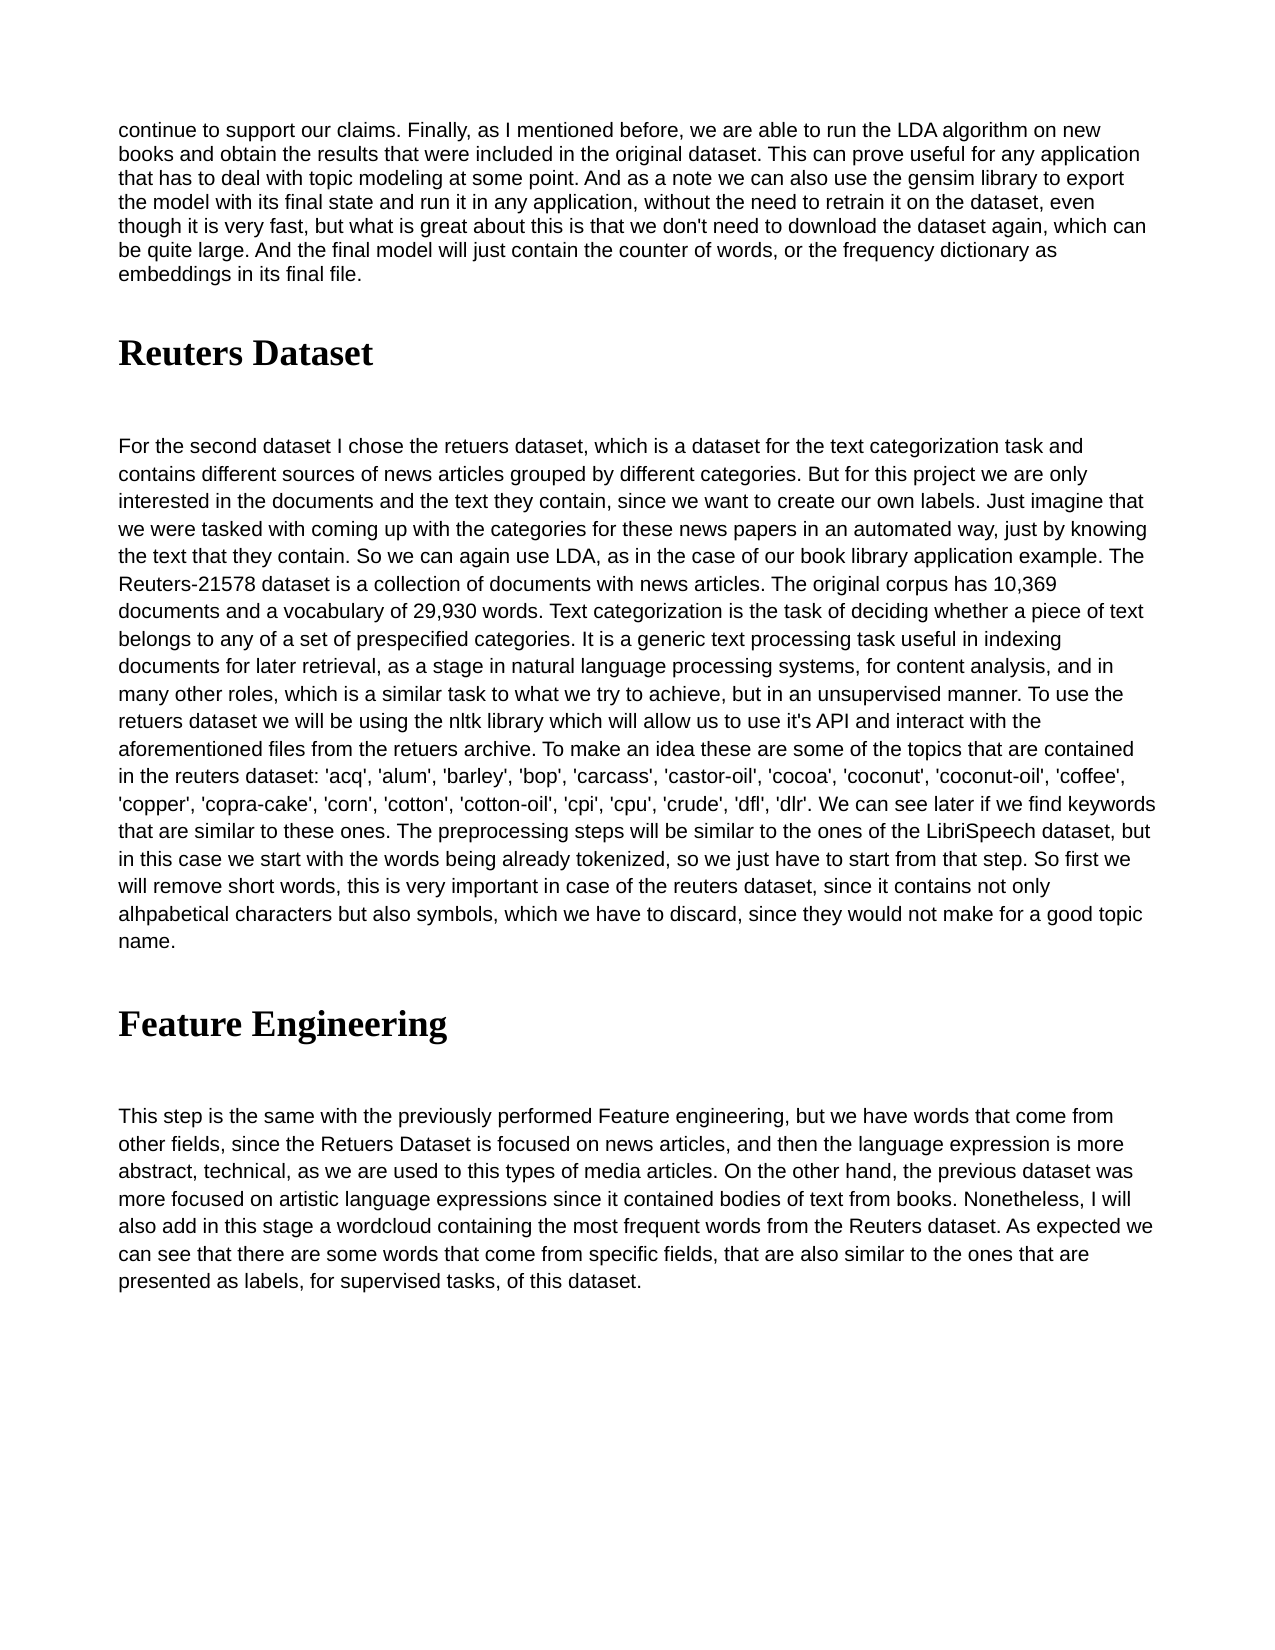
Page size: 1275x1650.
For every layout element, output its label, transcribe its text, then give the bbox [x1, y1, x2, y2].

subtitle Reuters Dataset [118, 331, 1157, 374]
text For the second dataset I chose the retuers dataset, which is a dataset for the text categorization task and contains different sources of news articles grouped by different categories. But for this project we are only interested in the documents and the text they contain, since we want to create our own labels. Just imagine that we were tasked with coming up with the categories for these news papers in an automated way, just by knowing the text that they contain. So we can again use LDA, as in the case of our book library application example. The Reuters-21578 dataset is a collection of documents with news articles. The original corpus has 10,369 documents and a vocabulary of 29,930 words. Text categorization is the task of deciding whether a piece of text belongs to any of a set of prespecified categories. It is a generic text processing task useful in indexing documents for later retrieval, as a stage in natural language processing systems, for content analysis, and in many other roles, which is a similar task to what we try to achieve, but in an unsupervised manner. To use the retuers dataset we will be using the nltk library which will allow us to use it's API and interact with the aforementioned files from the retuers archive. To make an idea these are some of the topics that are contained in the reuters dataset: 'acq', 'alum', 'barley', 'bop', 'carcass', 'castor-oil', 'cocoa', 'coconut', 'coconut-oil', 'coffee', 'copper', 'copra-cake', 'corn', 'cotton', 'cotton-oil', 'cpi', 'cpu', 'crude', 'dfl', 'dlr'. We can see later if we find keywords that are similar to these ones. The preprocessing steps will be similar to the ones of the LibriSpeech dataset, but in this case we start with the words being already tokenized, so we just have to start from that step. So first we will remove short words, this is very important in case of the reuters dataset, since it contains not only alhpabetical characters but also symbols, which we have to discard, since they would not make for a good topic name. [118, 434, 1157, 953]
text This step is the same with the previously performed Feature engineering, but we have words that come from other fields, since the Retuers Dataset is focused on news articles, and then the language expression is more abstract, technical, as we are used to this types of media articles. On the other hand, the previous dataset was more focused on artistic language expressions since it contained bodies of text from books. Nonetheless, I will also add in this stage a wordcloud containing the most frequent words from the Reuters dataset. As expected we can see that there are some words that come from specific fields, that are also similar to the ones that are presented as labels, for supervised tasks, of this dataset. [118, 1104, 1157, 1293]
subtitle Feature Engineering [118, 1001, 1157, 1044]
text continue to support our claims. Finally, as I mentioned before, we are able to run the LDA algorithm on new books and obtain the results that were included in the original dataset. This can prove useful for any application that has to deal with topic modeling at some point. And as a note we can also use the gensim library to export the model with its final state and run it in any application, without the need to retrain it on the dataset, even though it is very fast, but what is great about this is that we don't need to download the dataset again, which can be quite large. And the final model will just contain the counter of words, or the frequency dictionary as embeddings in its final file. [118, 118, 1157, 286]
